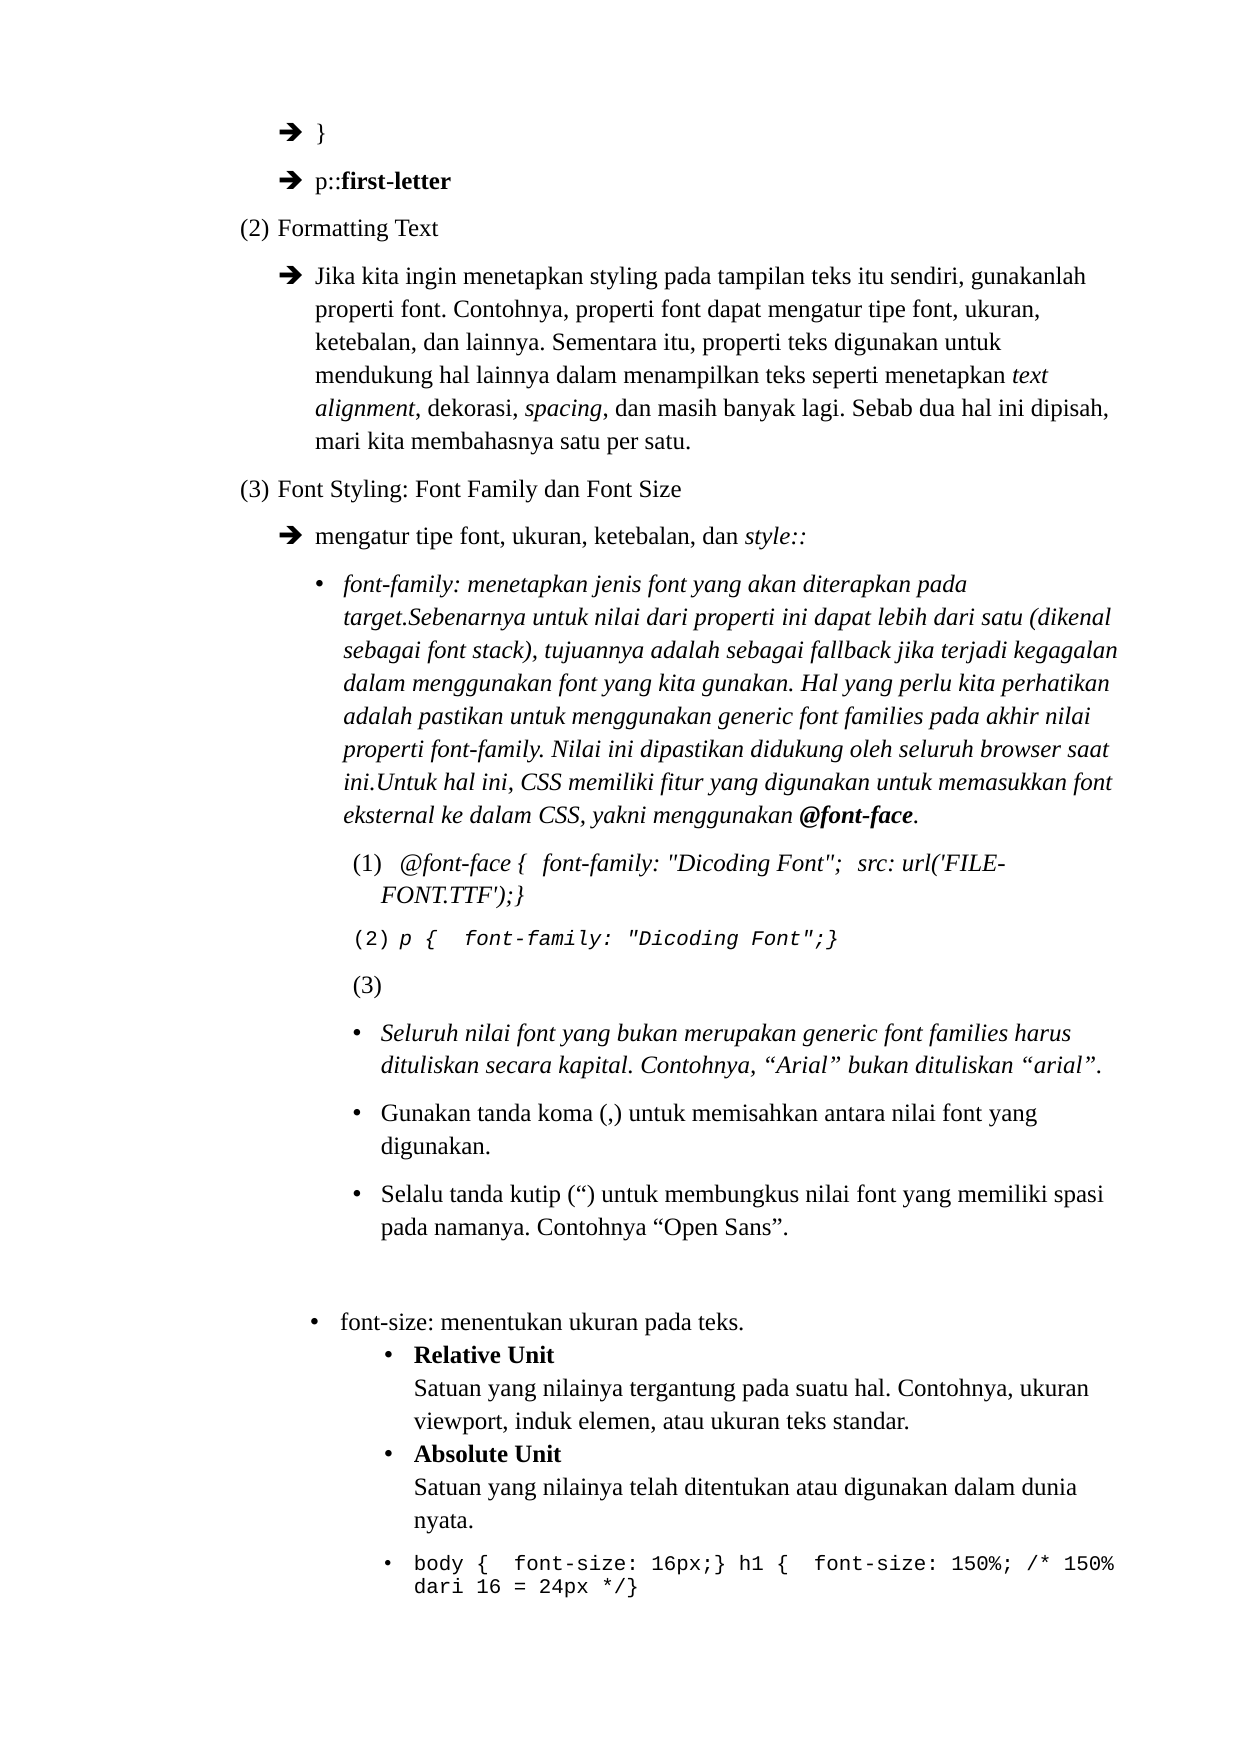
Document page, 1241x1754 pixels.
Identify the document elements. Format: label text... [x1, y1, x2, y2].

list font-family: menetapkan jenis font yang akan diterapkan pada target.Sebenarnya untuk nilai dari properti ini dapat lebih dari satu (dikenal sebagai font stack), tujuannya adalah sebagai fallback jika terjadi kegagalan dalam menggunakan font yang kita gunakan. Hal yang perlu kita perhatikan adalah pastikan untuk menggunakan generic font families pada akhir nilai properti font-family. Nilai ini dipastikan didukung oleh seluruh browser saat ini.Untuk hal ini, CSS memiliki fitur yang digunakan untuk memasukkan font eksternal ke dalam CSS, yakni menggunakan @font-face. [315, 569, 1122, 829]
list font-size: menentukan ukuran pada teks. [310, 1307, 1122, 1336]
list Selalu tanda kutip (“) untuk membungkus nilai font yang memiliki spasi pada namanya. Contohnya “Open Sans”. [353, 1179, 1122, 1241]
list @font-face { font-family: "Dicoding Font"; src: url('FILE-FONT.TTF');} [353, 848, 1122, 909]
list Jika kita ingin menetapkan styling pada tampilan teks itu sendiri, gunakanlah properti font. Contohnya, properti font dapat mengatur tipe font, ukuran, ketebalan, dan lainnya. Sementara itu, properti teks digunakan untuk mendukung hal lainnya dalam menampilkan teks seperti menetapkan text alignment, dekorasi, spacing, dan masih banyak lagi. Sebab dua hal ini dipisah, mari kita membahasnya satu per satu. [277, 261, 1122, 455]
list body { font-size: 16px;} h1 { font-size: 150%; /* 150% dari 16 = 24px */} [384, 1553, 1122, 1600]
list mengatur tipe font, ukuran, ketebalan, dan style:: [277, 521, 1122, 550]
list Formatting Text [240, 213, 1122, 242]
list Relative Unit Satuan yang nilainya tergantung pada suatu hal. Contohnya, ukuran viewport, induk elemen, atau ukuran teks standar. [384, 1340, 1122, 1435]
list Seluruh nilai font yang bukan merupakan generic font families harus dituliskan secara kapital. Contohnya, “Arial” bukan dituliskan “arial”. [353, 1018, 1122, 1079]
list Gunakan tanda koma (,) untuk memisahkan antara nilai font yang digunakan. [353, 1098, 1122, 1160]
list Font Styling: Font Family dan Font Size [240, 474, 1122, 502]
list Absolute Unit Satuan yang nilainya telah ditentukan atau digunakan dalam dunia nyata. [384, 1439, 1122, 1534]
list p { font-family: "Dicoding Font";} [353, 928, 1122, 952]
list } [277, 118, 1122, 147]
list p::first-letter [277, 166, 1122, 194]
